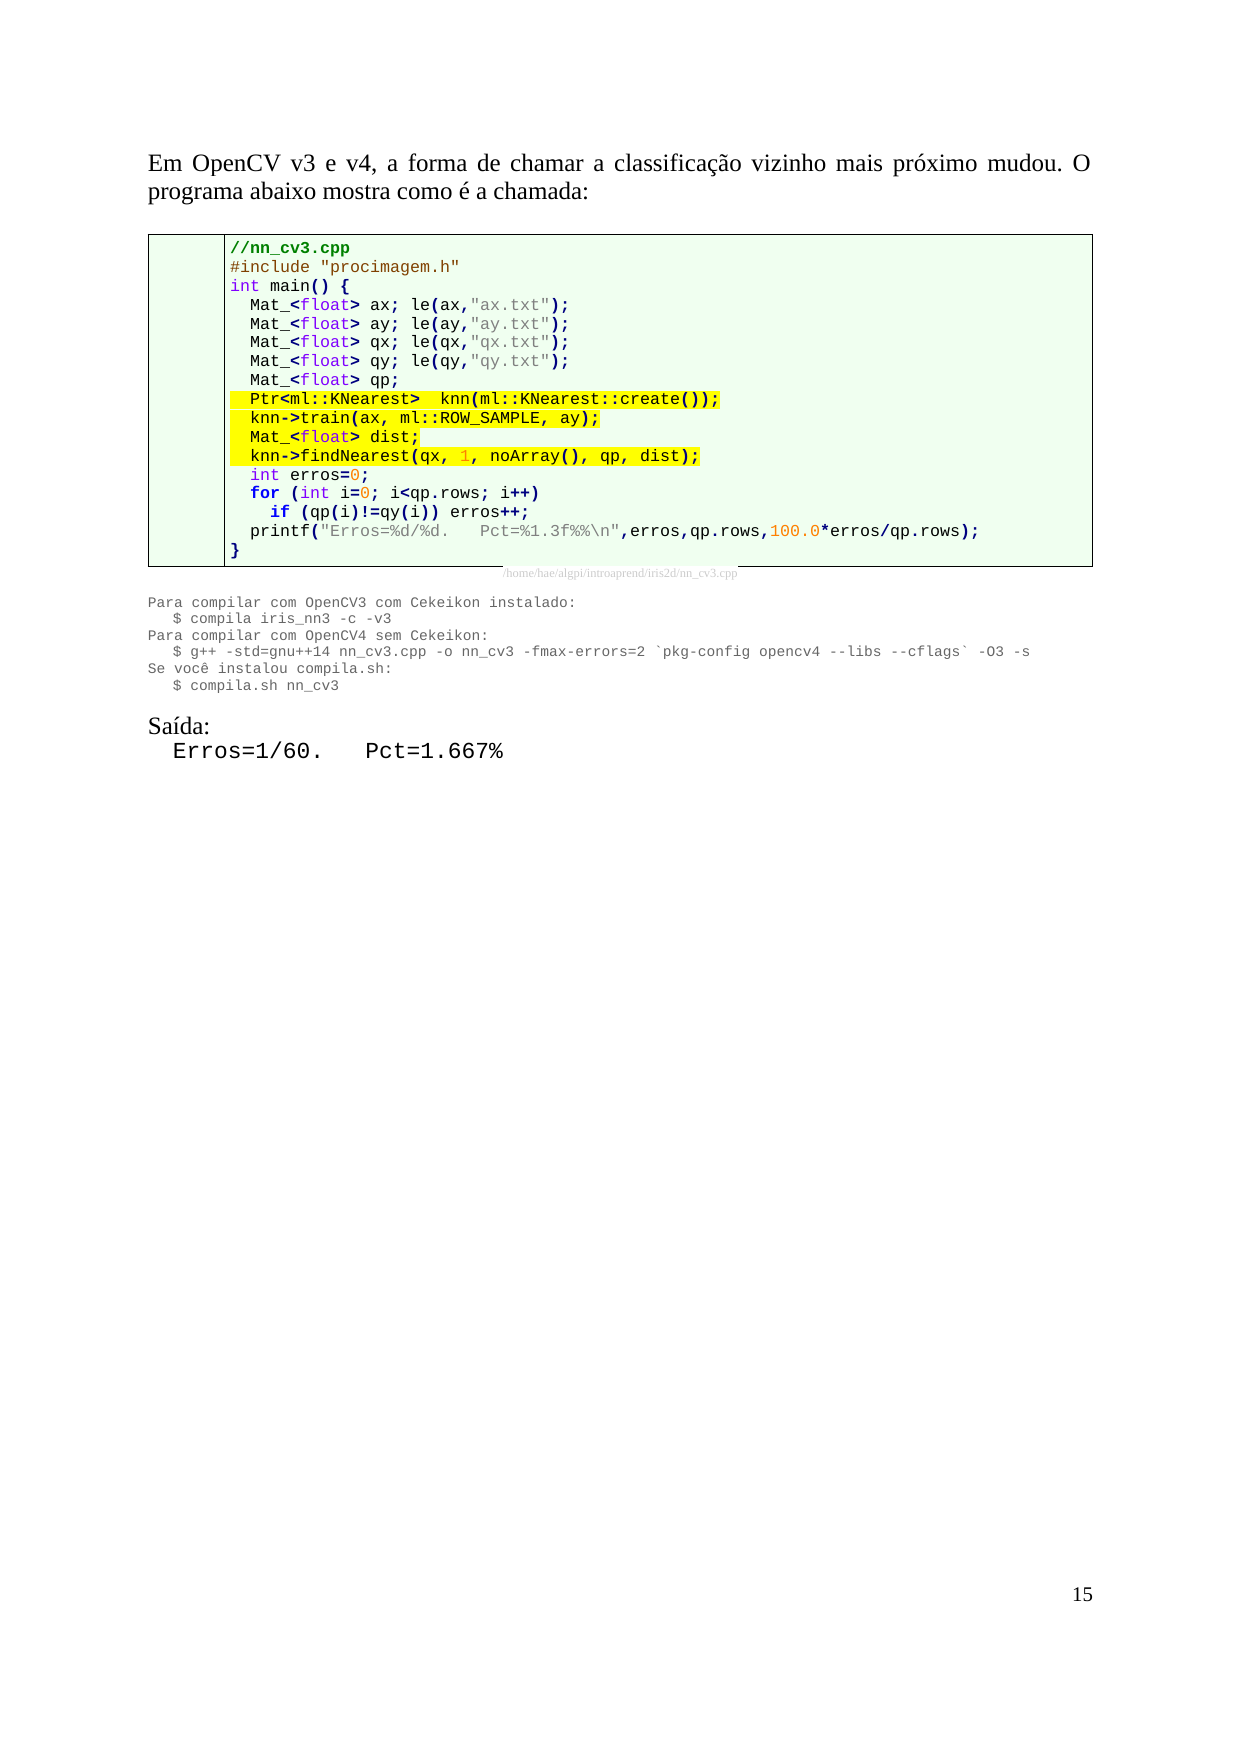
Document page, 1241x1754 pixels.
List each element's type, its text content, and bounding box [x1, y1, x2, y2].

text Em OpenCV v3 e v4, a forma de chamar a classificação vizinho mais próximo mudou. O programa abaixo mostra como é a chamada: [148, 148, 1092, 205]
text /home/hae/algpi/introaprend/iris2d/nn_cv3.cpp [148, 567, 1092, 581]
text Para compilar com OpenCV4 sem Cekeikon: [148, 628, 1092, 644]
text Se você instalou compila.sh: [148, 661, 1092, 678]
text Erros=1/60. Pct=1.667% [148, 739, 1092, 766]
table_header [149, 235, 224, 566]
text $ g++ -std=gnu++14 nn_cv3.cpp -o nn_cv3 -fmax-errors=2 `pkg-config opencv4 --libs --cflags` -O3 -s [148, 644, 1092, 661]
text $ compila.sh nn_cv3 [148, 678, 1092, 694]
text Para compilar com OpenCV3 com Cekeikon instalado: [148, 595, 1092, 611]
text $ compila iris_nn3 -c -v3 [148, 611, 1092, 628]
text Saída: [148, 711, 1092, 739]
table_header //nn_cv3.cpp #include "procimagem.h" int main() { Mat_<float> ax; le(ax,"ax.txt"); Mat_<float> ay; le(ay,"ay.txt"); Mat_<float> qx; le(qx,"qx.txt"); Mat_<float> qy; le(qy,"qy.txt"); Mat_<float> qp; Ptr<ml::KNearest> knn(ml::KNearest::create()); knn->train(ax, ml::ROW_SAMPLE, ay); Mat_<float> dist; knn->findNearest(qx, 1, noArray(), qp, dist); int erros=0; for (int i=0; i<qp.rows; i++) if (qp(i)!=qy(i)) erros++; printf("Erros=%d/%d. Pct=%1.3f%%\n",erros,qp.rows,100.0*erros/qp.rows); } [225, 235, 1092, 566]
